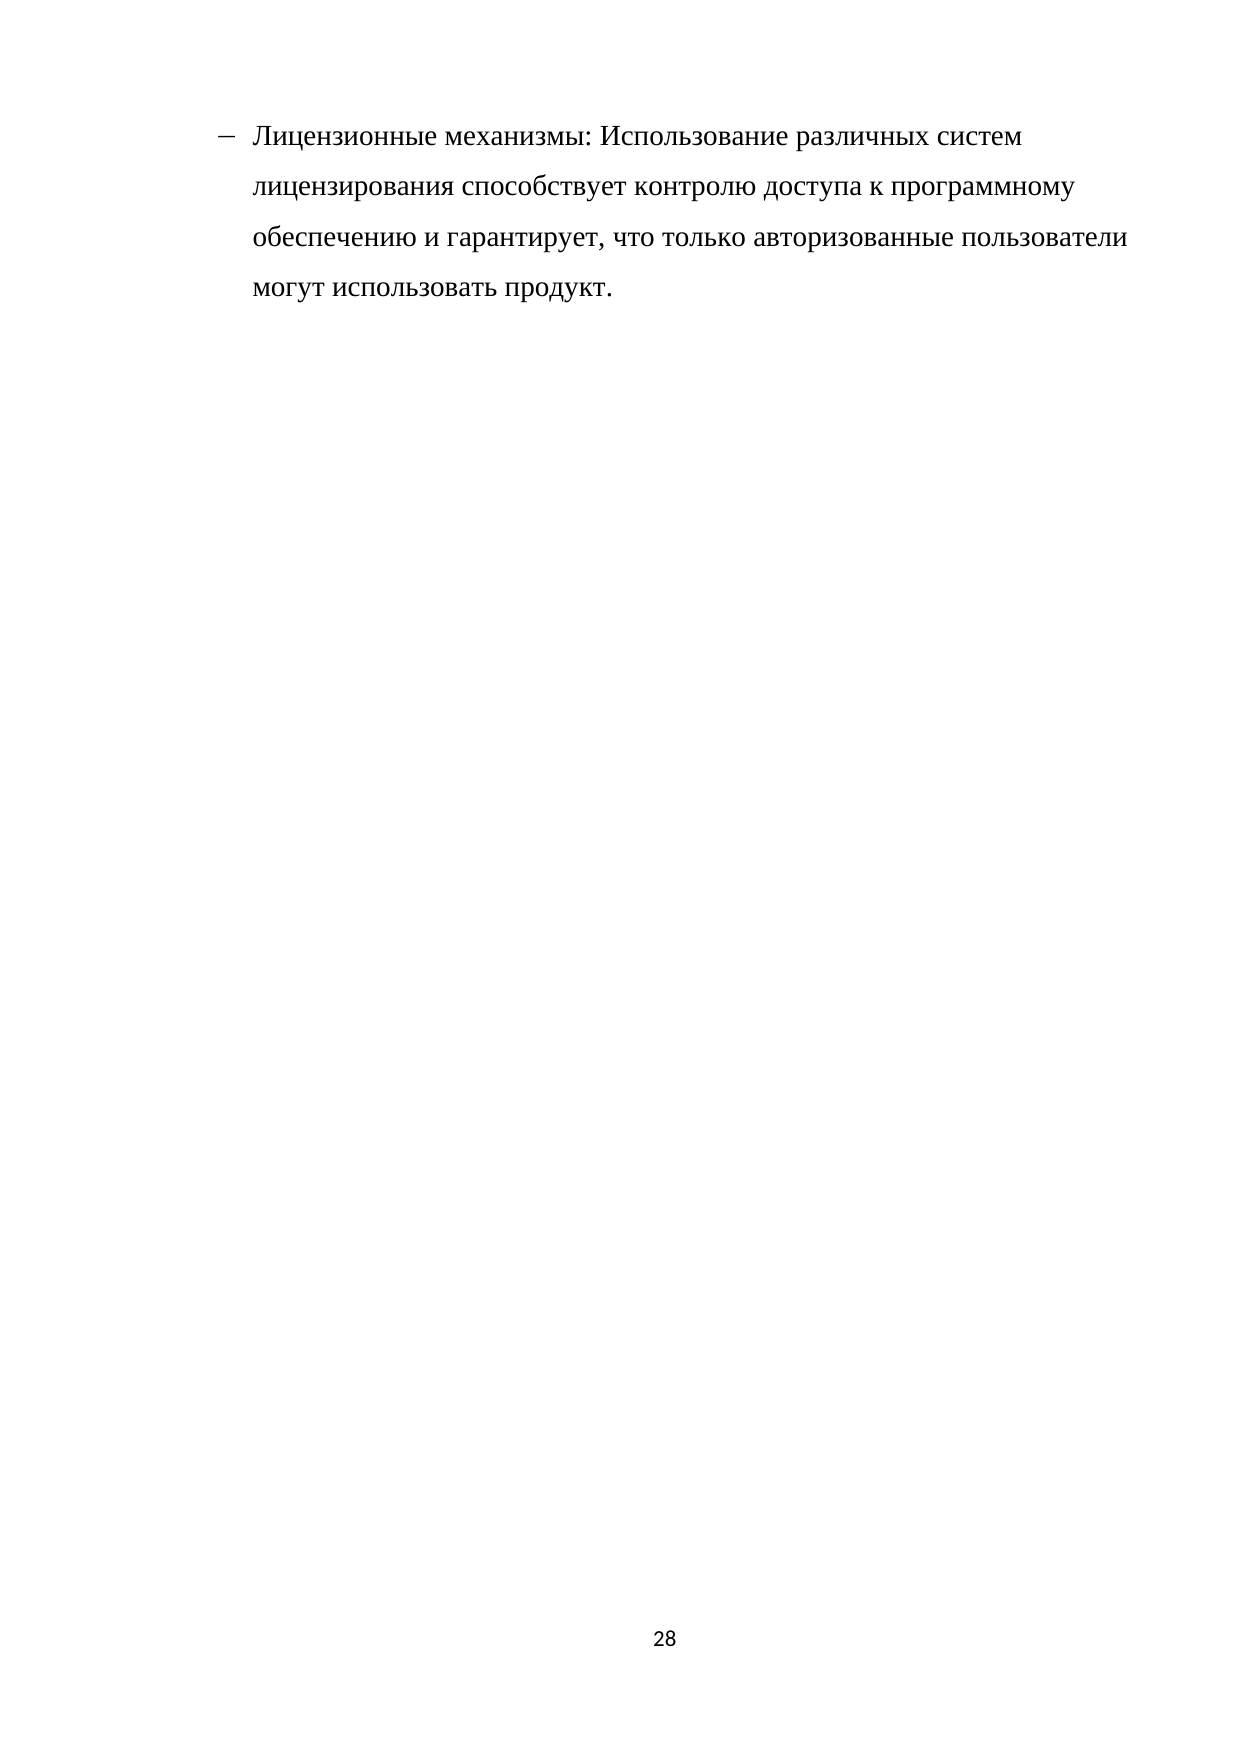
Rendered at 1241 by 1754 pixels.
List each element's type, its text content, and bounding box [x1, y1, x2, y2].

list Лицензионные механизмы: Использование различных систем лицензирования способствует контролю доступа к программному обеспечению и гарантирует, что только авторизованные пользователи могут использовать продукт. [215, 118, 1152, 303]
